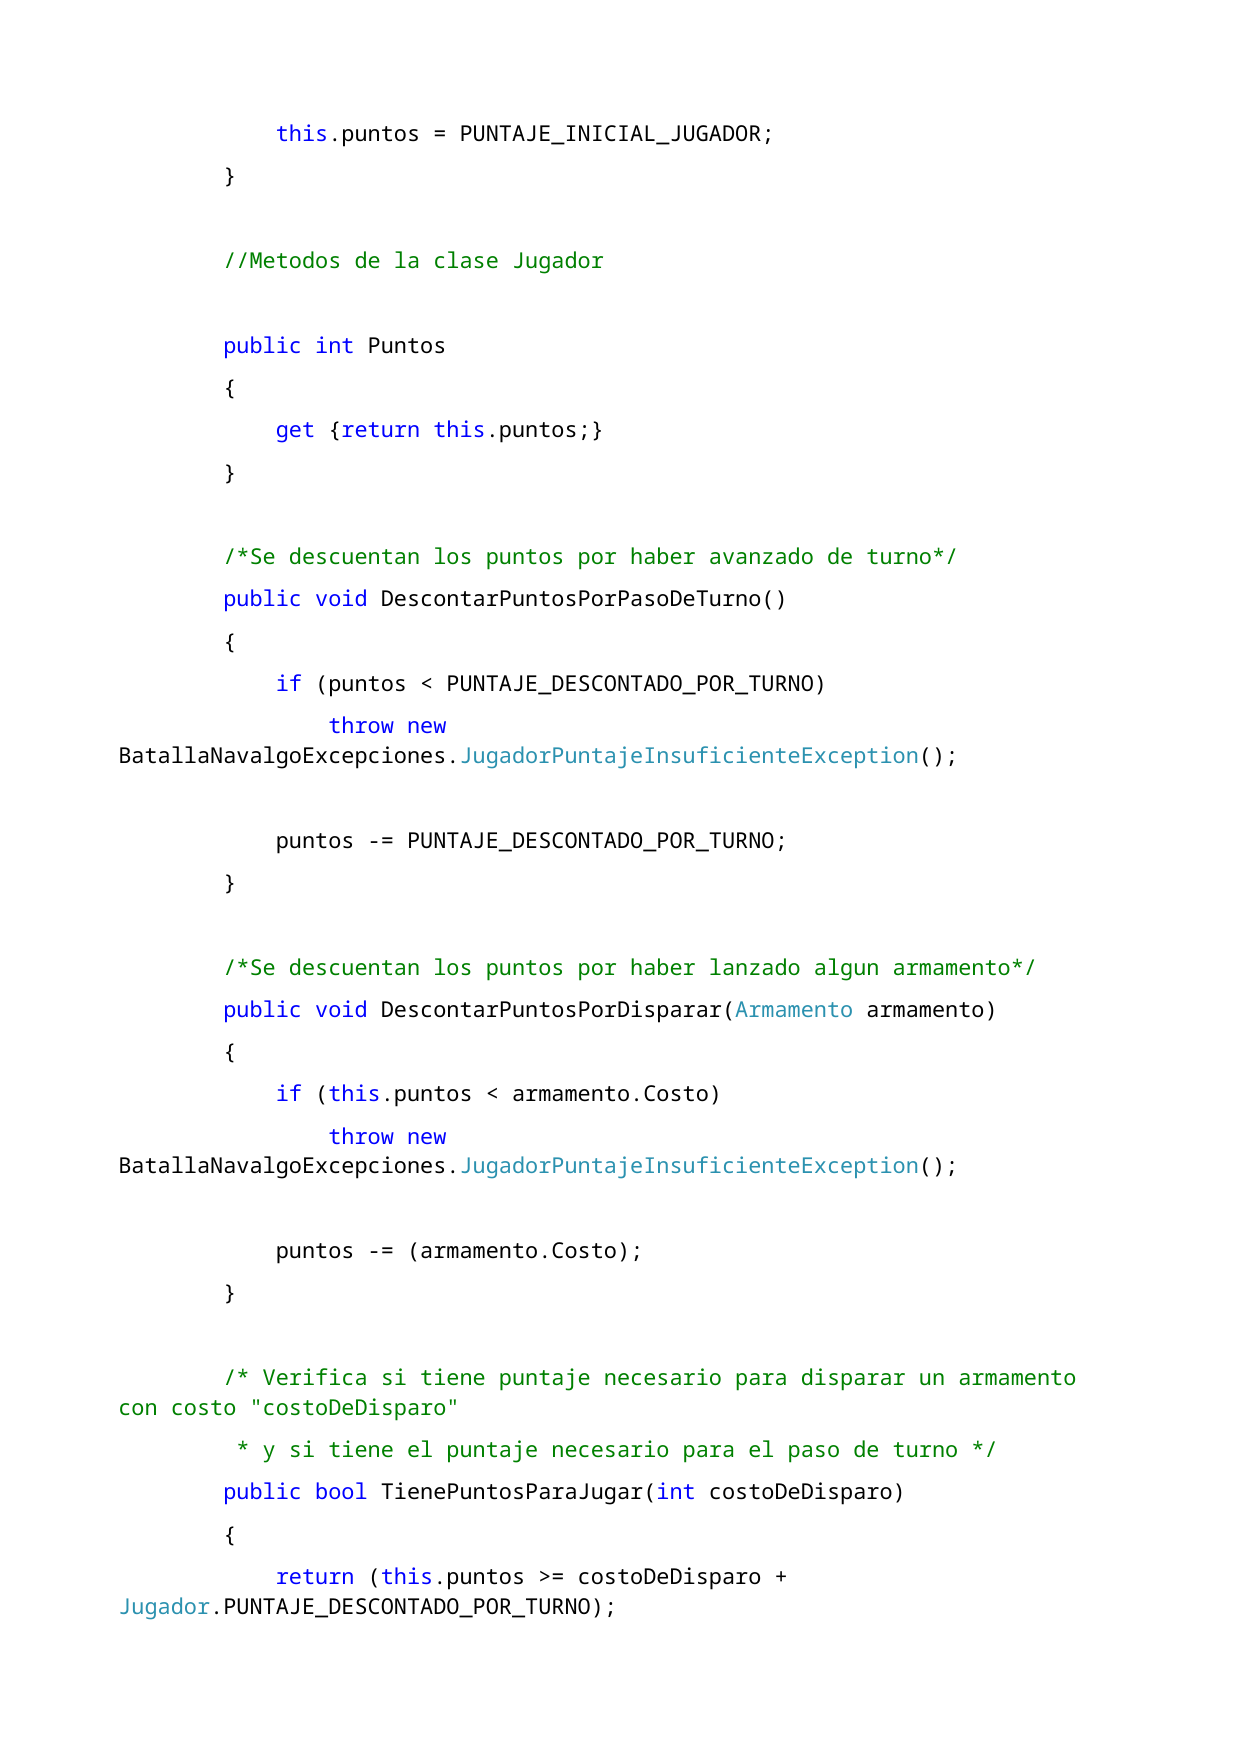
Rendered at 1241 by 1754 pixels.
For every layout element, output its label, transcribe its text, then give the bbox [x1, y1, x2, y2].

text { [118, 1518, 1122, 1548]
text } [118, 867, 1122, 897]
text /*Se descuentan los puntos por haber lanzado algun armamento*/ [118, 951, 1122, 981]
text return (this.puntos >= costoDeDisparo + Jugador.PUNTAJE_DESCONTADO_POR_TURNO); [118, 1561, 1122, 1620]
text puntos -= PUNTAJE_DESCONTADO_POR_TURNO; [118, 824, 1122, 854]
text /*Se descuentan los puntos por haber avanzado de turno*/ [118, 541, 1122, 571]
text this.puntos = PUNTAJE_INICIAL_JUGADOR; [118, 118, 1122, 148]
text * y si tiene el puntaje necesario para el paso de turno */ [118, 1434, 1122, 1464]
text { [118, 372, 1122, 402]
text puntos -= (armamento.Costo); [118, 1235, 1122, 1265]
text public int Puntos [118, 329, 1122, 359]
text get {return this.puntos;} [118, 414, 1122, 444]
text if (puntos < PUNTAJE_DESCONTADO_POR_TURNO) [118, 668, 1122, 698]
text { [118, 626, 1122, 655]
text //Metodos de la clase Jugador [118, 245, 1122, 275]
text public void DescontarPuntosPorDisparar(Armamento armamento) [118, 994, 1122, 1023]
text /* Verifica si tiene puntaje necesario para disparar un armamento con costo "costoDeDisparo" [118, 1362, 1122, 1421]
text } [118, 160, 1122, 190]
text } [118, 1277, 1122, 1307]
text } [118, 456, 1122, 486]
text throw new BatallaNavalgoExcepciones.JugadorPuntajeInsuficienteException(); [118, 1121, 1122, 1180]
text { [118, 1036, 1122, 1066]
text public bool TienePuntosParaJugar(int costoDeDisparo) [118, 1476, 1122, 1506]
text throw new BatallaNavalgoExcepciones.JugadorPuntajeInsuficienteException(); [118, 710, 1122, 770]
text public void DescontarPuntosPorPasoDeTurno() [118, 583, 1122, 613]
text if (this.puntos < armamento.Costo) [118, 1078, 1122, 1108]
